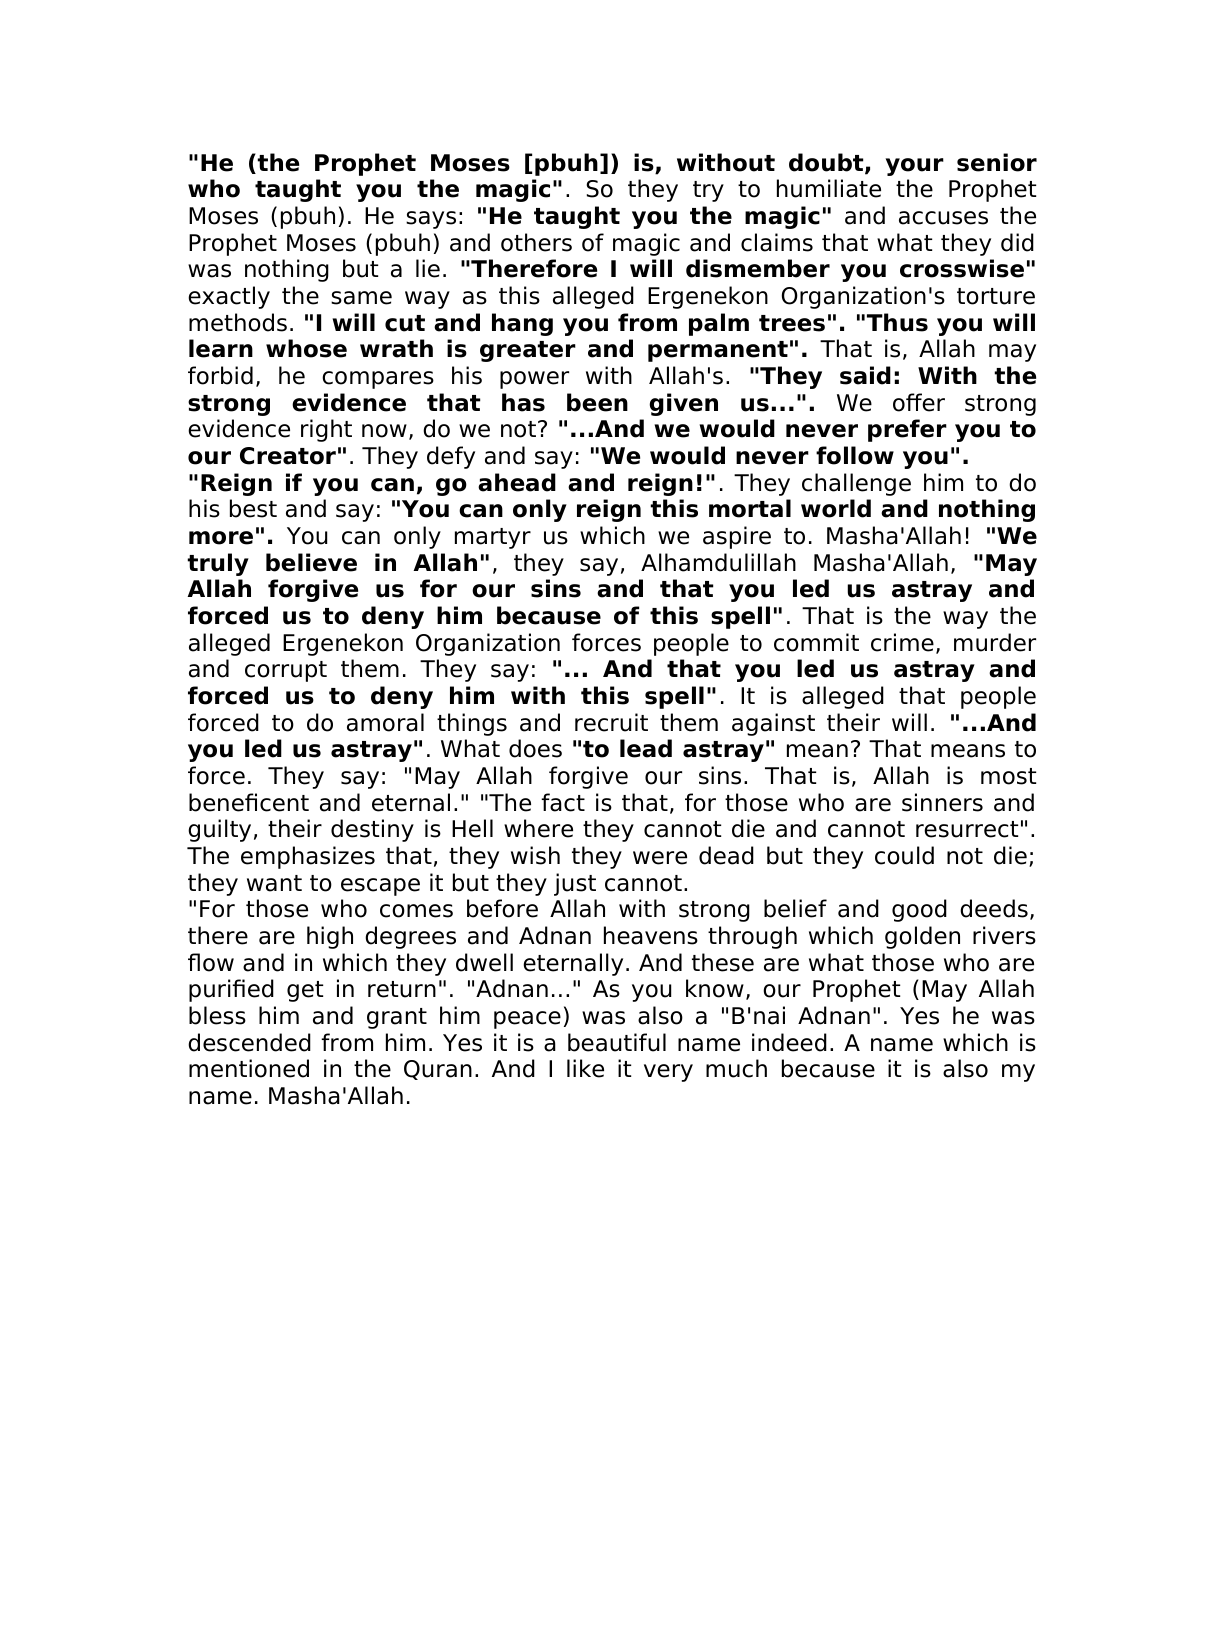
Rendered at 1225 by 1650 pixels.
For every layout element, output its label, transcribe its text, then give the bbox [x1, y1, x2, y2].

text "Reign if you can, go ahead and reign!". They challenge him to do his best and say: "You can only reign this mortal world and nothing more". You can only martyr us which we aspire to. Masha'Allah! "We truly believe in Allah", they say, Alhamdulillah Masha'Allah, "May Allah forgive us for our sins and that you led us astray and forced us to deny him because of this spell". That is the way the alleged Ergenekon Organization forces people to commit crime, murder and corrupt them. They say: "... And that you led us astray and forced us to deny him with this spell". It is alleged that people forced to do amoral things and recruit them against their will. "...And you led us astray". What does "to lead astray" mean? That means to force. They say: "May Allah forgive our sins. That is, Allah is most beneficent and eternal." "The fact is that, for those who are sinners and guilty, their destiny is Hell where they cannot die and cannot resurrect". The emphasizes that, they wish they were dead but they could not die; they want to escape it but they just cannot. [187, 470, 1037, 897]
text "For those who comes before Allah with strong belief and good deeds, there are high degrees and Adnan heavens through which golden rivers flow and in which they dwell eternally. And these are what those who are purified get in return". "Adnan..." As you know, our Prophet (May Allah bless him and grant him peace) was also a "B'nai Adnan". Yes he was descended from him. Yes it is a beautiful name indeed. A name which is mentioned in the Quran. And I like it very much because it is also my name. Masha'Allah. [187, 897, 1037, 1110]
text "He (the Prophet Moses [pbuh]) is, without doubt, your senior who taught you the magic". So they try to humiliate the Prophet Moses (pbuh). He says: "He taught you the magic" and accuses the Prophet Moses (pbuh) and others of magic and claims that what they did was nothing but a lie. "Therefore I will dismember you crosswise" exactly the same way as this alleged Ergenekon Organization's torture methods. "I will cut and hang you from palm trees". "Thus you will learn whose wrath is greater and permanent". That is, Allah may forbid, he compares his power with Allah's. "They said: With the strong evidence that has been given us...". We offer strong evidence right now, do we not? "...And we would never prefer you to our Creator". They defy and say: "We would never follow you". [187, 150, 1037, 470]
